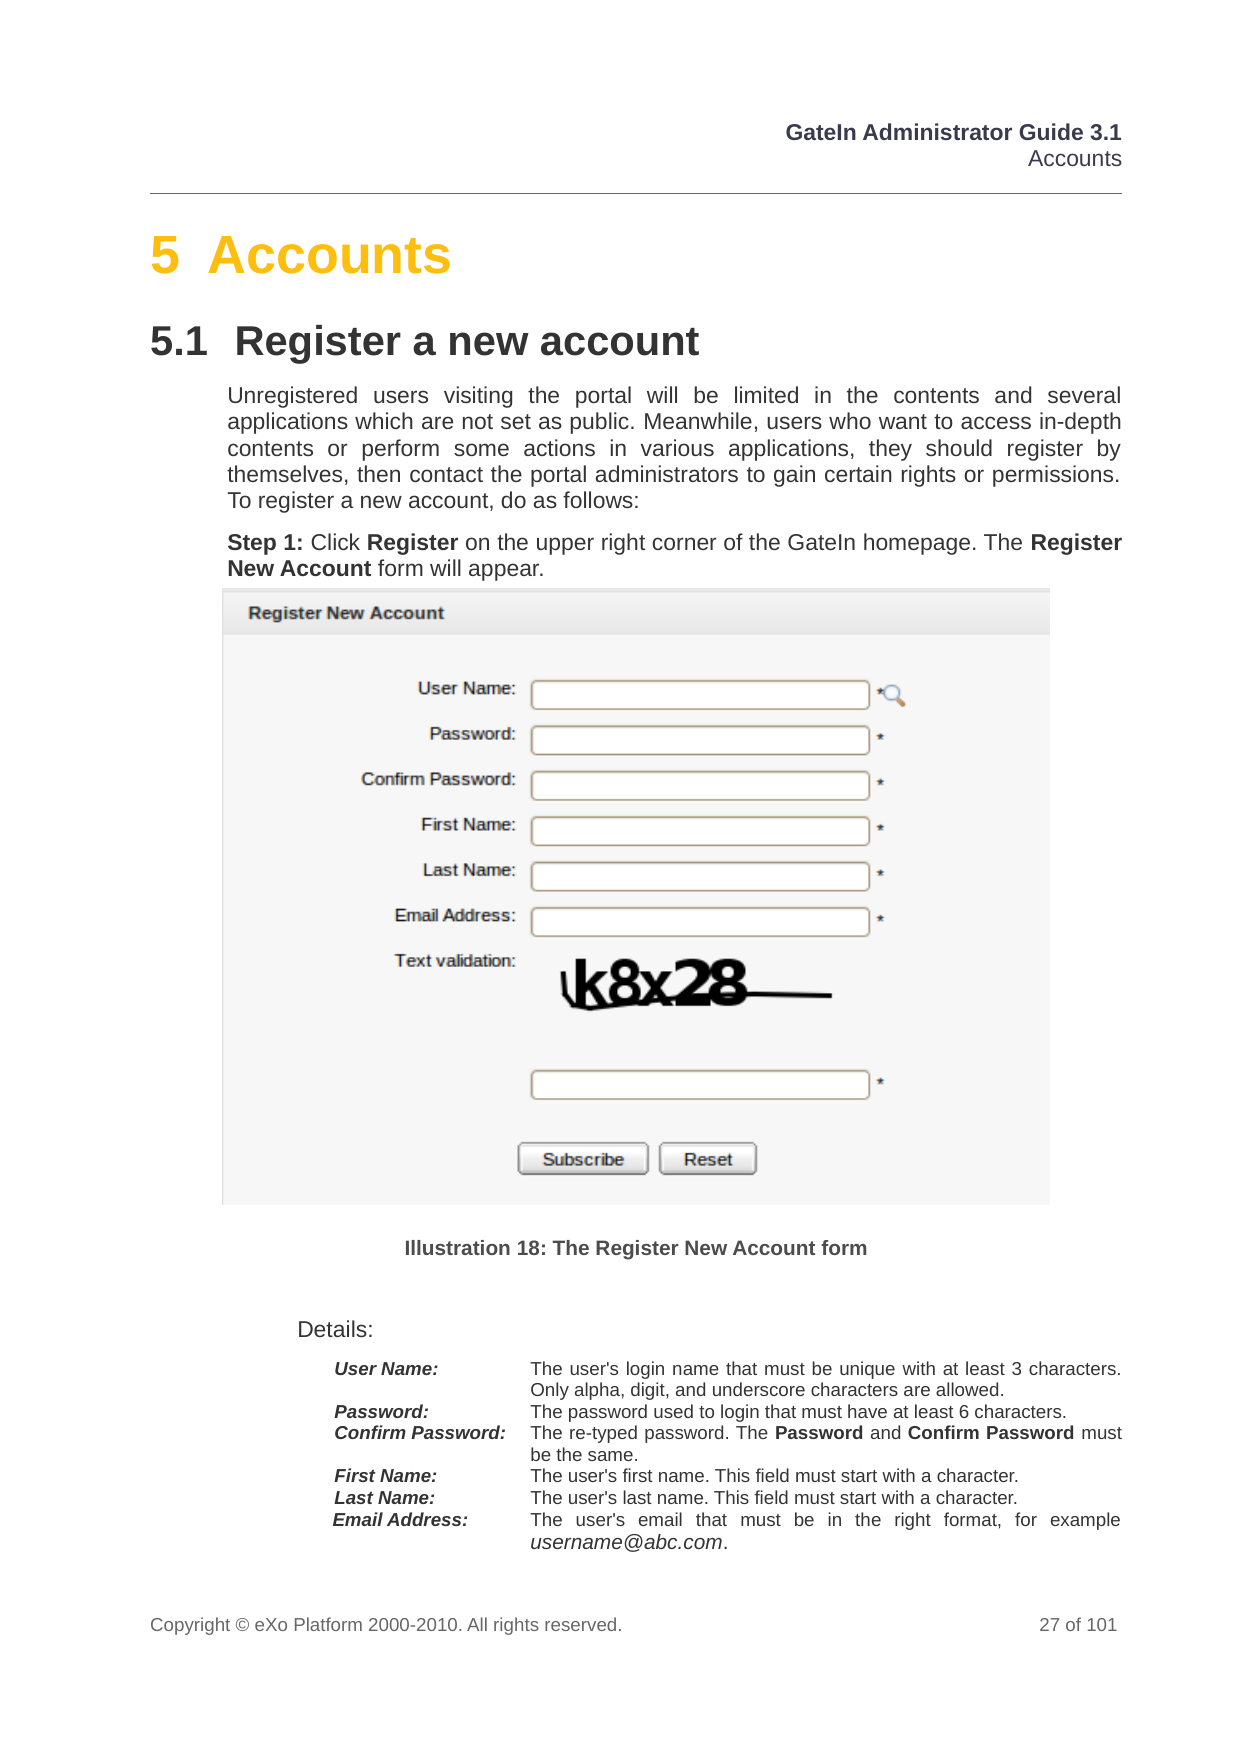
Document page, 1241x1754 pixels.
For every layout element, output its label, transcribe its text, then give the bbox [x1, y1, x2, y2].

text Email Address: The user's email that must be in the right format, for example username@abc.com. [332, 1508, 1122, 1554]
text Unregistered users visiting the portal will be limited in the contents and several applications which are not set as public. Meanwhile, users who want to access in-depth contents or perform some actions in various applications, they should register by themselves, then contact the portal administrators to gain certain rights or permissions. To register a new account, do as follows: [227, 382, 1122, 513]
picture [222, 588, 1050, 1205]
text Password: The password used to login that must have at least 6 characters. [334, 1401, 1122, 1422]
text First Name: The user's first name. This field must start with a character. [334, 1465, 1122, 1487]
text Last Name: The user's last name. This field must start with a character. [334, 1487, 1122, 1508]
text Details: [150, 1316, 1122, 1342]
text User Name: The user's login name that must be unique with at least 3 characters. Only alpha, digit, and underscore characters are allowed. [334, 1357, 1122, 1401]
text Confirm Password: The re-typed password. The Password and Confirm Password must be the same. [334, 1422, 1122, 1465]
text Step 1: Click Register on the upper right corner of the GateIn homepage. The Register New Account form will appear. [227, 528, 1122, 581]
subtitle Accounts [150, 223, 1122, 285]
subtitle Register a new account [150, 305, 1122, 367]
text Illustration 22: The Register New Account form [222, 1205, 1050, 1260]
